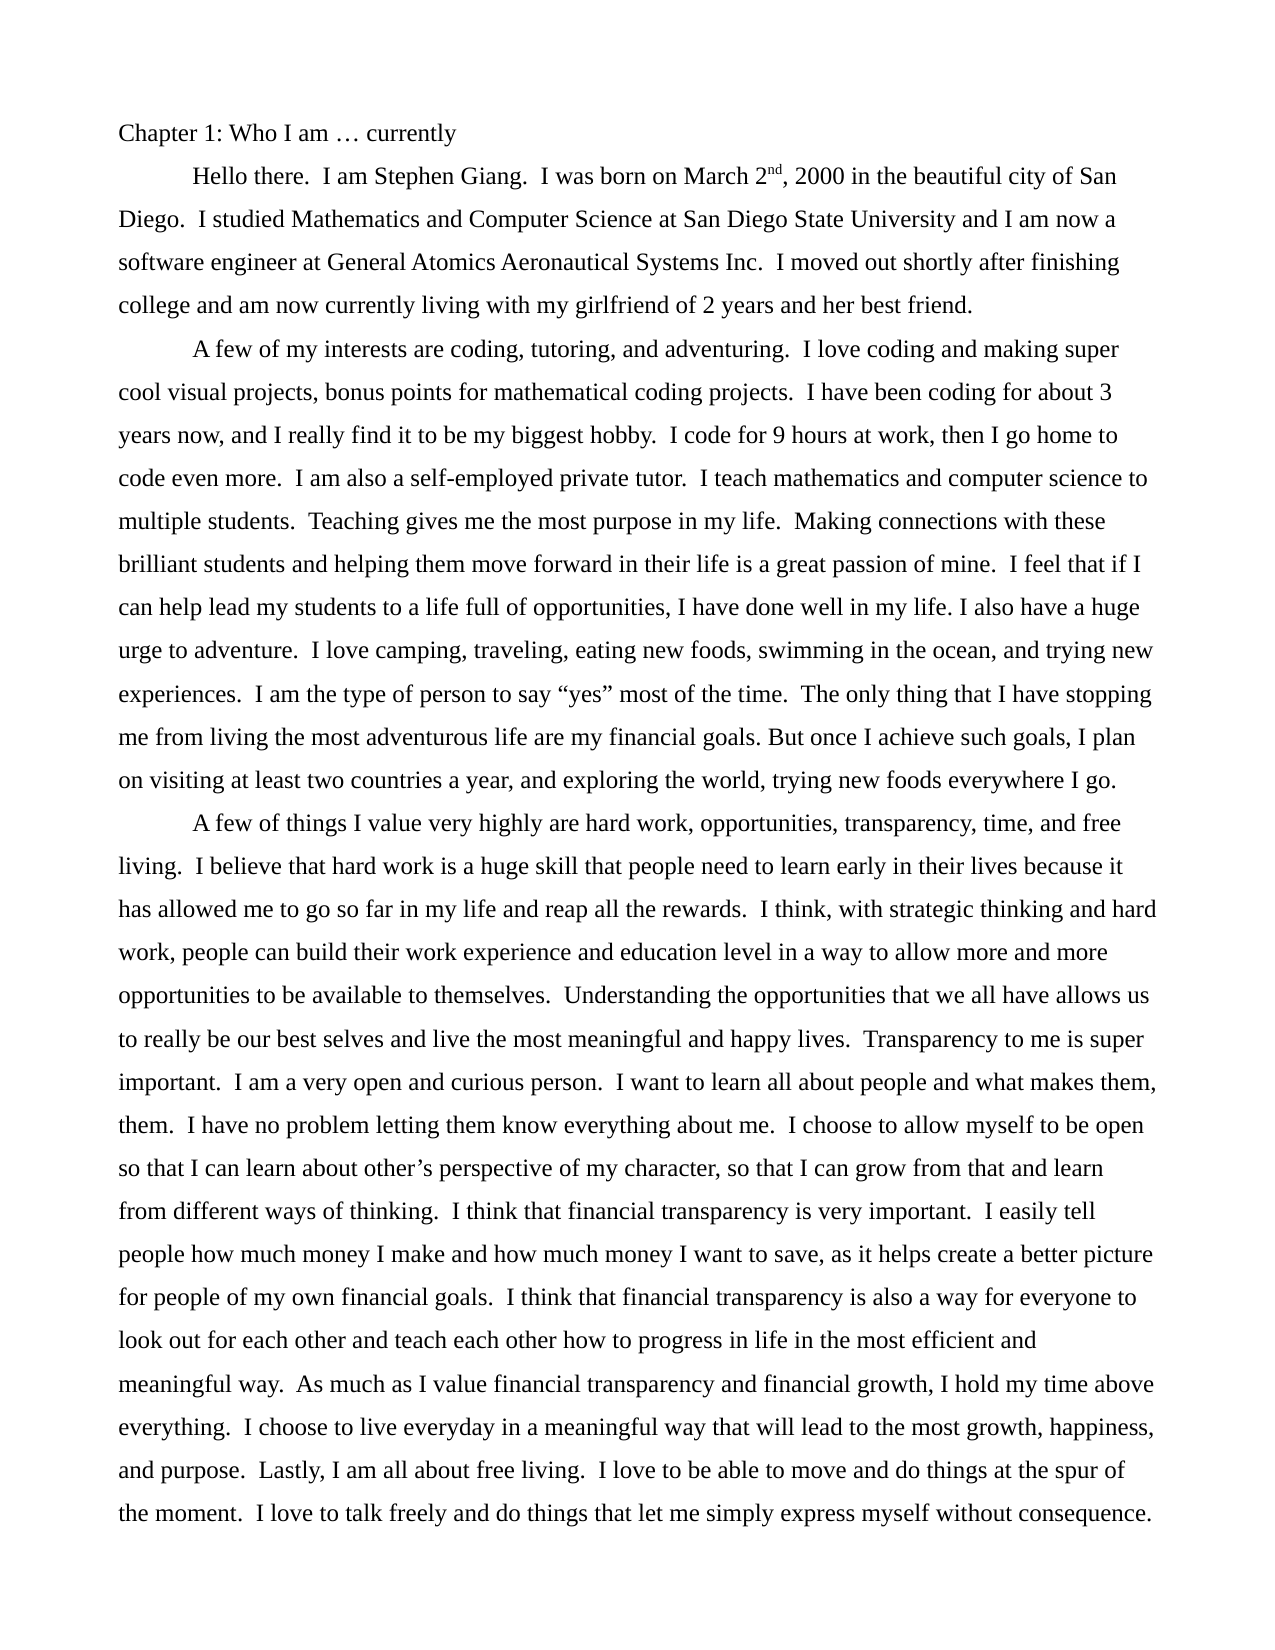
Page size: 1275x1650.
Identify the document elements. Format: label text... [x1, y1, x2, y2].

text Chapter 1: Who I am … currently [118, 118, 1157, 147]
text A few of my interests are coding, tutoring, and adventuring. I love coding and making super cool visual projects, bonus points for mathematical coding projects. I have been coding for about 3 years now, and I really find it to be my biggest hobby. I code for 9 hours at work, then I go home to code even more. I am also a self-employed private tutor. I teach mathematics and computer science to multiple students. Teaching gives me the most purpose in my life. Making connections with these brilliant students and helping them move forward in their life is a great passion of mine. I feel that if I can help lead my students to a life full of opportunities, I have done well in my life. I also have a huge urge to adventure. I love camping, traveling, eating new foods, swimming in the ocean, and trying new experiences. I am the type of person to say “yes” most of the time. The only thing that I have stopping me from living the most adventurous life are my financial goals. But once I achieve such goals, I plan on visiting at least two countries a year, and exploring the world, trying new foods everywhere I go. [118, 334, 1157, 794]
text A few of things I value very highly are hard work, opportunities, transparency, time, and free living. I believe that hard work is a huge skill that people need to learn early in their lives because it has allowed me to go so far in my life and reap all the rewards. I think, with strategic thinking and hard work, people can build their work experience and education level in a way to allow more and more opportunities to be available to themselves. Understanding the opportunities that we all have allows us to really be our best selves and live the most meaningful and happy lives. Transparency to me is super important. I am a very open and curious person. I want to learn all about people and what makes them, them. I have no problem letting them know everything about me. I choose to allow myself to be open so that I can learn about other’s perspective of my character, so that I can grow from that and learn from different ways of thinking. I think that financial transparency is very important. I easily tell people how much money I make and how much money I want to save, as it helps create a better picture for people of my own financial goals. I think that financial transparency is also a way for everyone to look out for each other and teach each other how to progress in life in the most efficient and meaningful way. As much as I value financial transparency and financial growth, I hold my time above everything. I choose to live everyday in a meaningful way that will lead to the most growth, happiness, and purpose. Lastly, I am all about free living. I love to be able to move and do things at the spur of the moment. I love to talk freely and do things that let me simply express myself without consequence. [118, 808, 1157, 1527]
text Hello there. I am Stephen Giang. I was born on March 2nd, 2000 in the beautiful city of San Diego. I studied Mathematics and Computer Science at San Diego State University and I am now a software engineer at General Atomics Aeronautical Systems Inc. I moved out shortly after finishing college and am now currently living with my girlfriend of 2 years and her best friend. [118, 161, 1157, 319]
